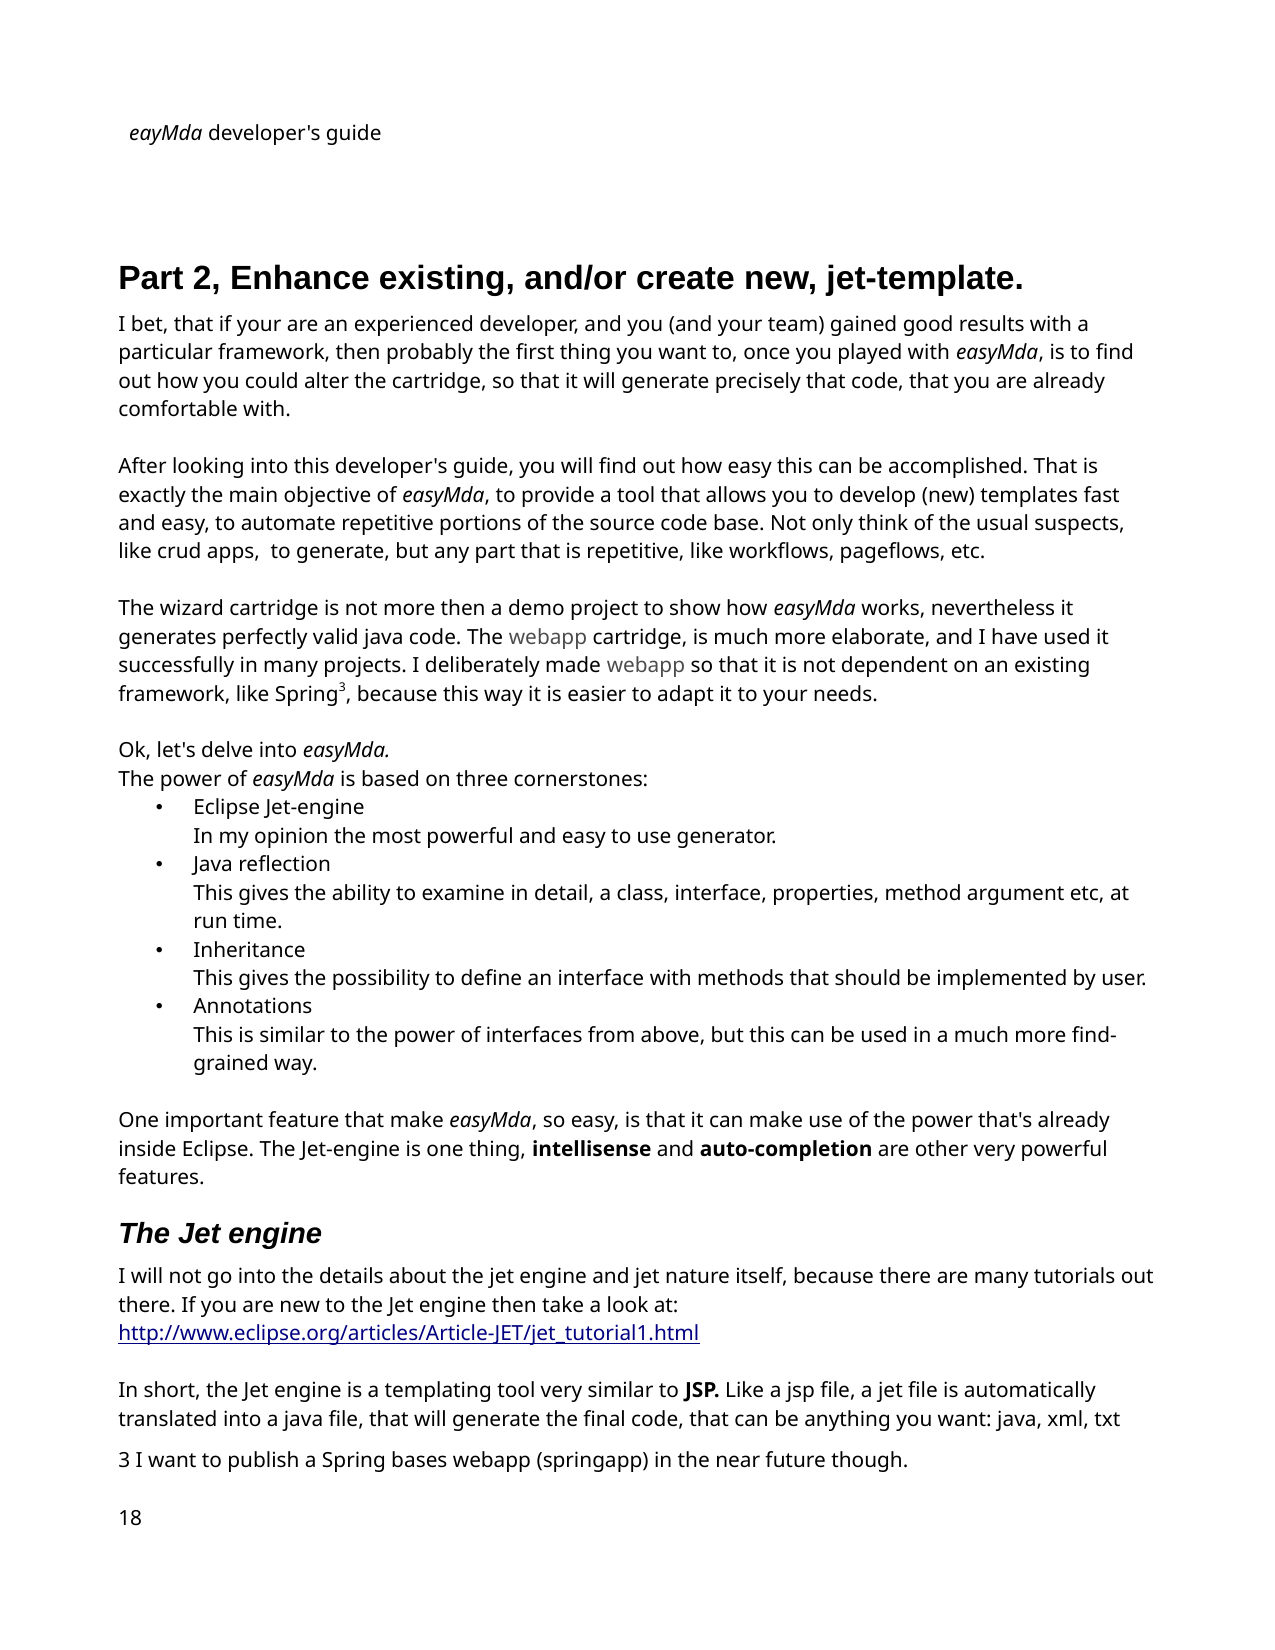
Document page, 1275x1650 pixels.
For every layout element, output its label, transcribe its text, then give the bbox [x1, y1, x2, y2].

text I want to publish a Spring bases webapp (springapp) in the near future though. [118, 1446, 1157, 1474]
subtitle The Jet engine [118, 1216, 1157, 1249]
text I bet, that if your are an experienced developer, and you (and your team) gained good results with a particular framework, then probably the first thing you want to, once you played with easyMda, is to find out how you could alter the cartridge, so that it will generate precisely that code, that you are already comfortable with. [118, 309, 1157, 423]
text After looking into this developer's guide, you will find out how easy this can be accomplished. That is exactly the main objective of easyMda, to provide a tool that allows you to develop (new) templates fast and easy, to automate repetitive portions of the source code base. Not only think of the usual suspects, like crud apps, to generate, but any part that is repetitive, like workflows, pageflows, etc. [118, 451, 1157, 565]
text http://www.eclipse.org/articles/Article-JET/jet_tutorial1.html [118, 1318, 1157, 1347]
list Inheritance This gives the possibility to define an interface with methods that should be implemented by user. [156, 935, 1157, 992]
list Java reflection This gives the ability to examine in detail, a class, interface, properties, method argument etc, at run time. [156, 849, 1157, 935]
text In short, the Jet engine is a templating tool very similar to JSP. Like a jsp file, a jet file is automatically translated into a java file, that will generate the final code, that can be anything you want: java, xml, txt [118, 1375, 1157, 1432]
list Eclipse Jet-engine In my opinion the most powerful and easy to use generator. [156, 792, 1157, 849]
text The power of easyMda is based on three cornerstones: [118, 764, 1157, 792]
text Ok, let's delve into easyMda. [118, 736, 1157, 764]
text The wizard cartridge is not more then a demo project to show how easyMda works, nevertheless it generates perfectly valid java code. The webapp cartridge, is much more elaborate, and I have used it successfully in many projects. I deliberately made webapp so that it is not dependent on an existing framework, like Spring, because this way it is easier to adapt it to your needs. [118, 593, 1157, 707]
text One important feature that make easyMda, so easy, is that it can make use of the power that's already inside Eclipse. The Jet-engine is one thing, intellisense and auto-completion are other very powerful features. [118, 1105, 1157, 1191]
list Annotations This is similar to the power of interfaces from above, but this can be used in a much more find-grained way. [156, 992, 1157, 1077]
subtitle Part 2, Enhance existing, and/or create new, jet-template. [118, 258, 1157, 297]
text I will not go into the details about the jet engine and jet nature itself, because there are many tutorials out there. If you are new to the Jet engine then take a look at: [118, 1262, 1157, 1318]
